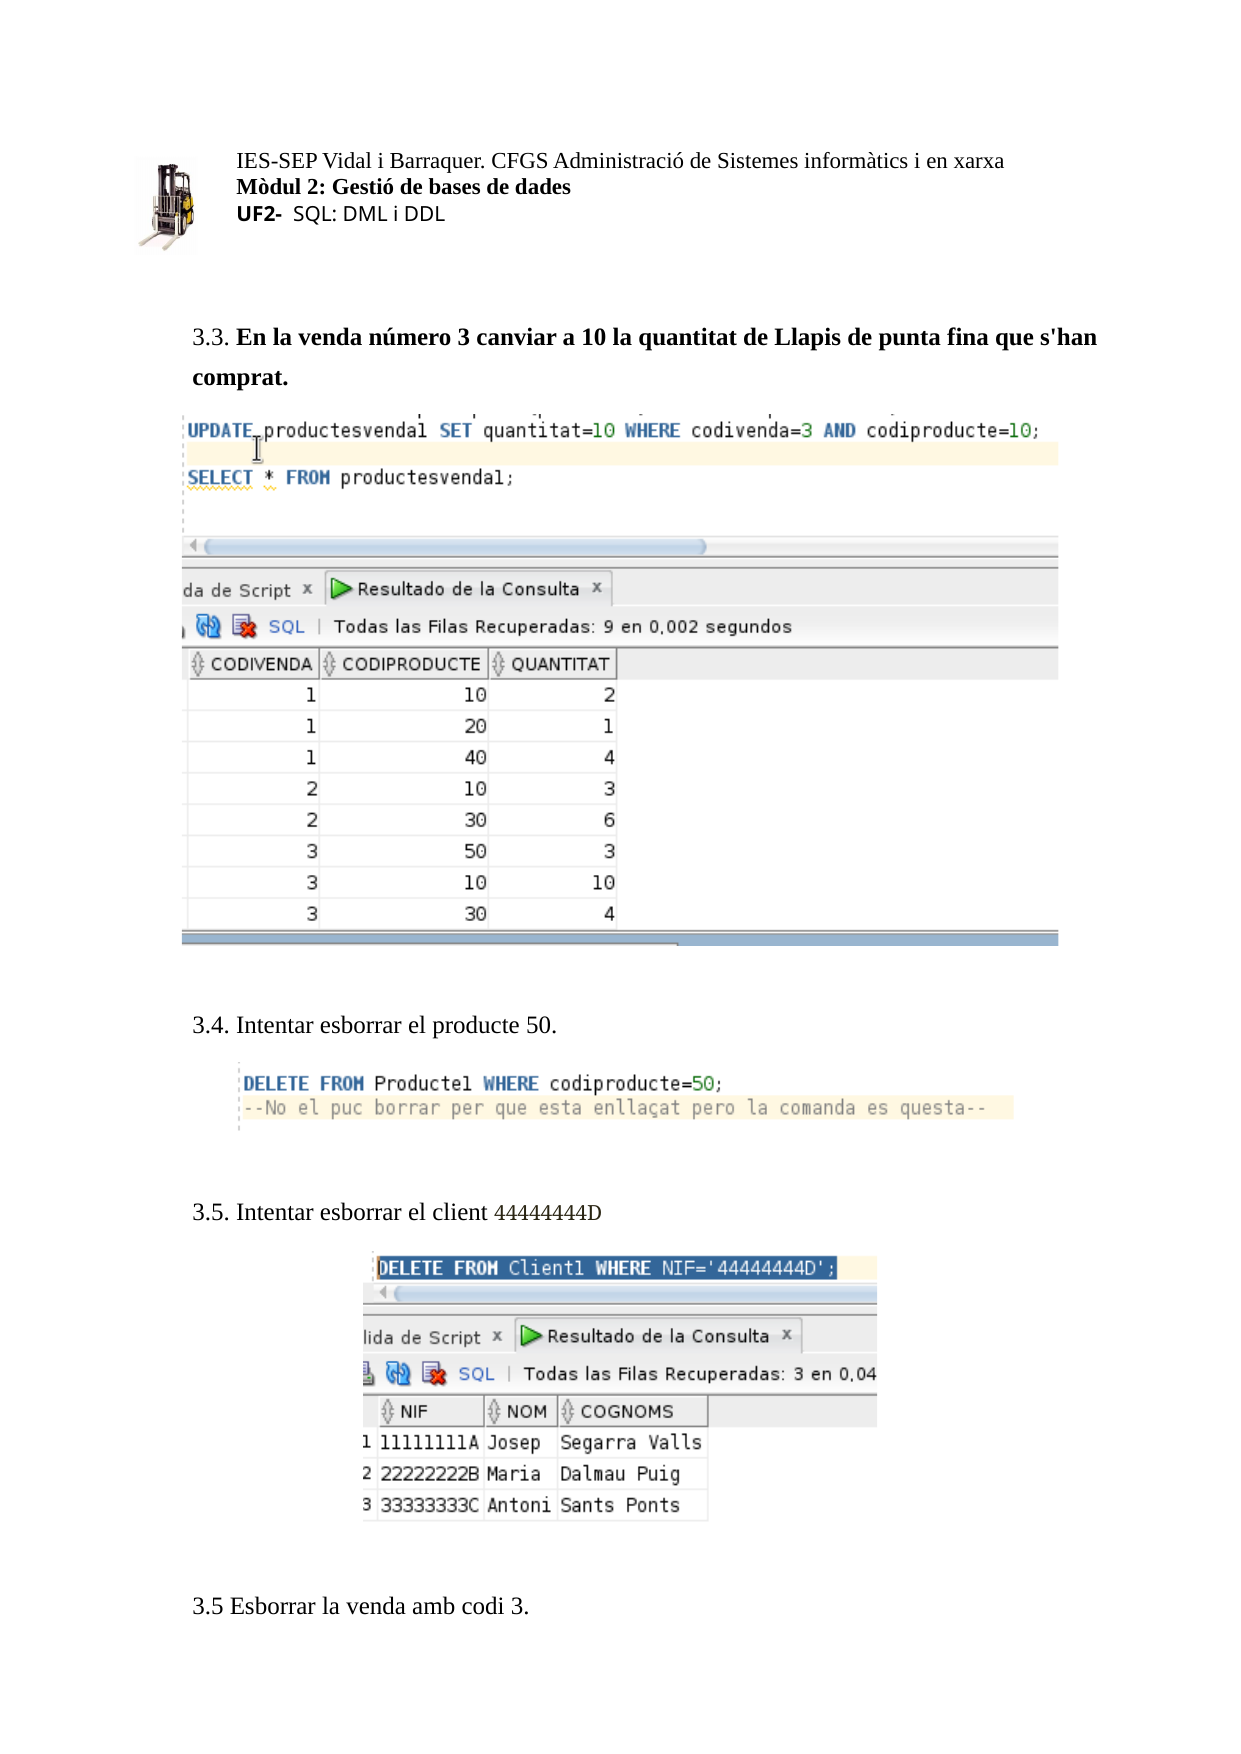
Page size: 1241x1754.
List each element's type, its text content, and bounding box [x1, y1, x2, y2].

list 3.5. Intentar esborrar el client 44444444D [192, 1197, 1109, 1227]
picture [363, 1251, 878, 1528]
list 3.5 Esborrar la venda amb codi 3. [192, 1591, 1109, 1620]
picture [181, 414, 1059, 946]
list 3.3. En la venda número 3 canviar a 10 la quantitat de Llapis de punta fina que s'han comprat. [192, 322, 1109, 391]
list 3.4. Intentar esborrar el producte 50. [192, 1010, 1109, 1039]
picture [226, 1062, 1014, 1134]
picture [134, 156, 198, 255]
